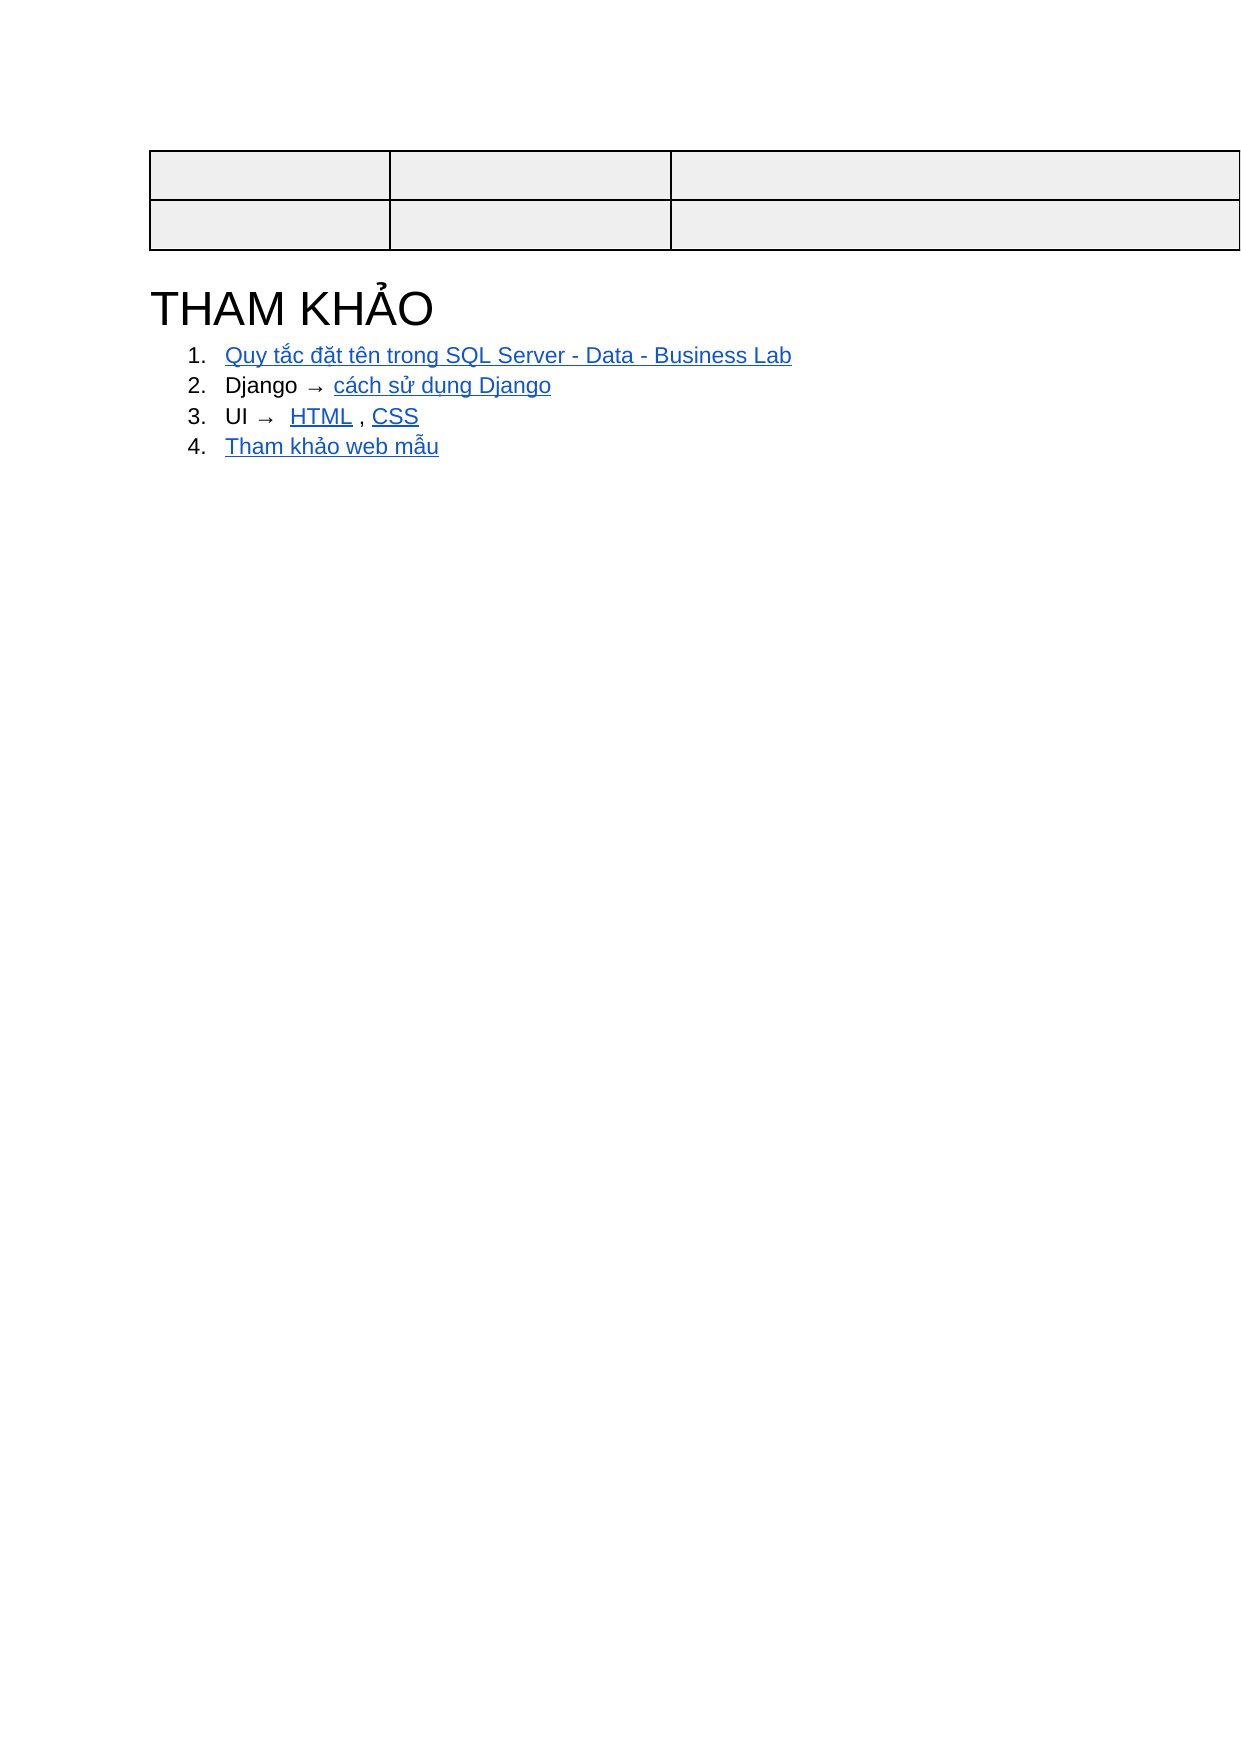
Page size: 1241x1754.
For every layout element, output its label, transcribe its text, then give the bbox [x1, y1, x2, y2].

table_cell [672, 152, 1239, 199]
list Django → cách sử dụng Django [187, 372, 1090, 399]
table_cell [391, 201, 670, 248]
table_cell [391, 152, 670, 199]
list UI → HTML , CSS [187, 403, 1090, 429]
list Quy tắc đặt tên trong SQL Server - Data - Business Lab [187, 342, 1090, 368]
title THAM KHẢO [150, 281, 1090, 336]
list Tham khảo web mẫu [187, 433, 1090, 459]
table_cell [151, 152, 389, 199]
table_cell [151, 201, 389, 248]
table_cell [672, 201, 1239, 248]
